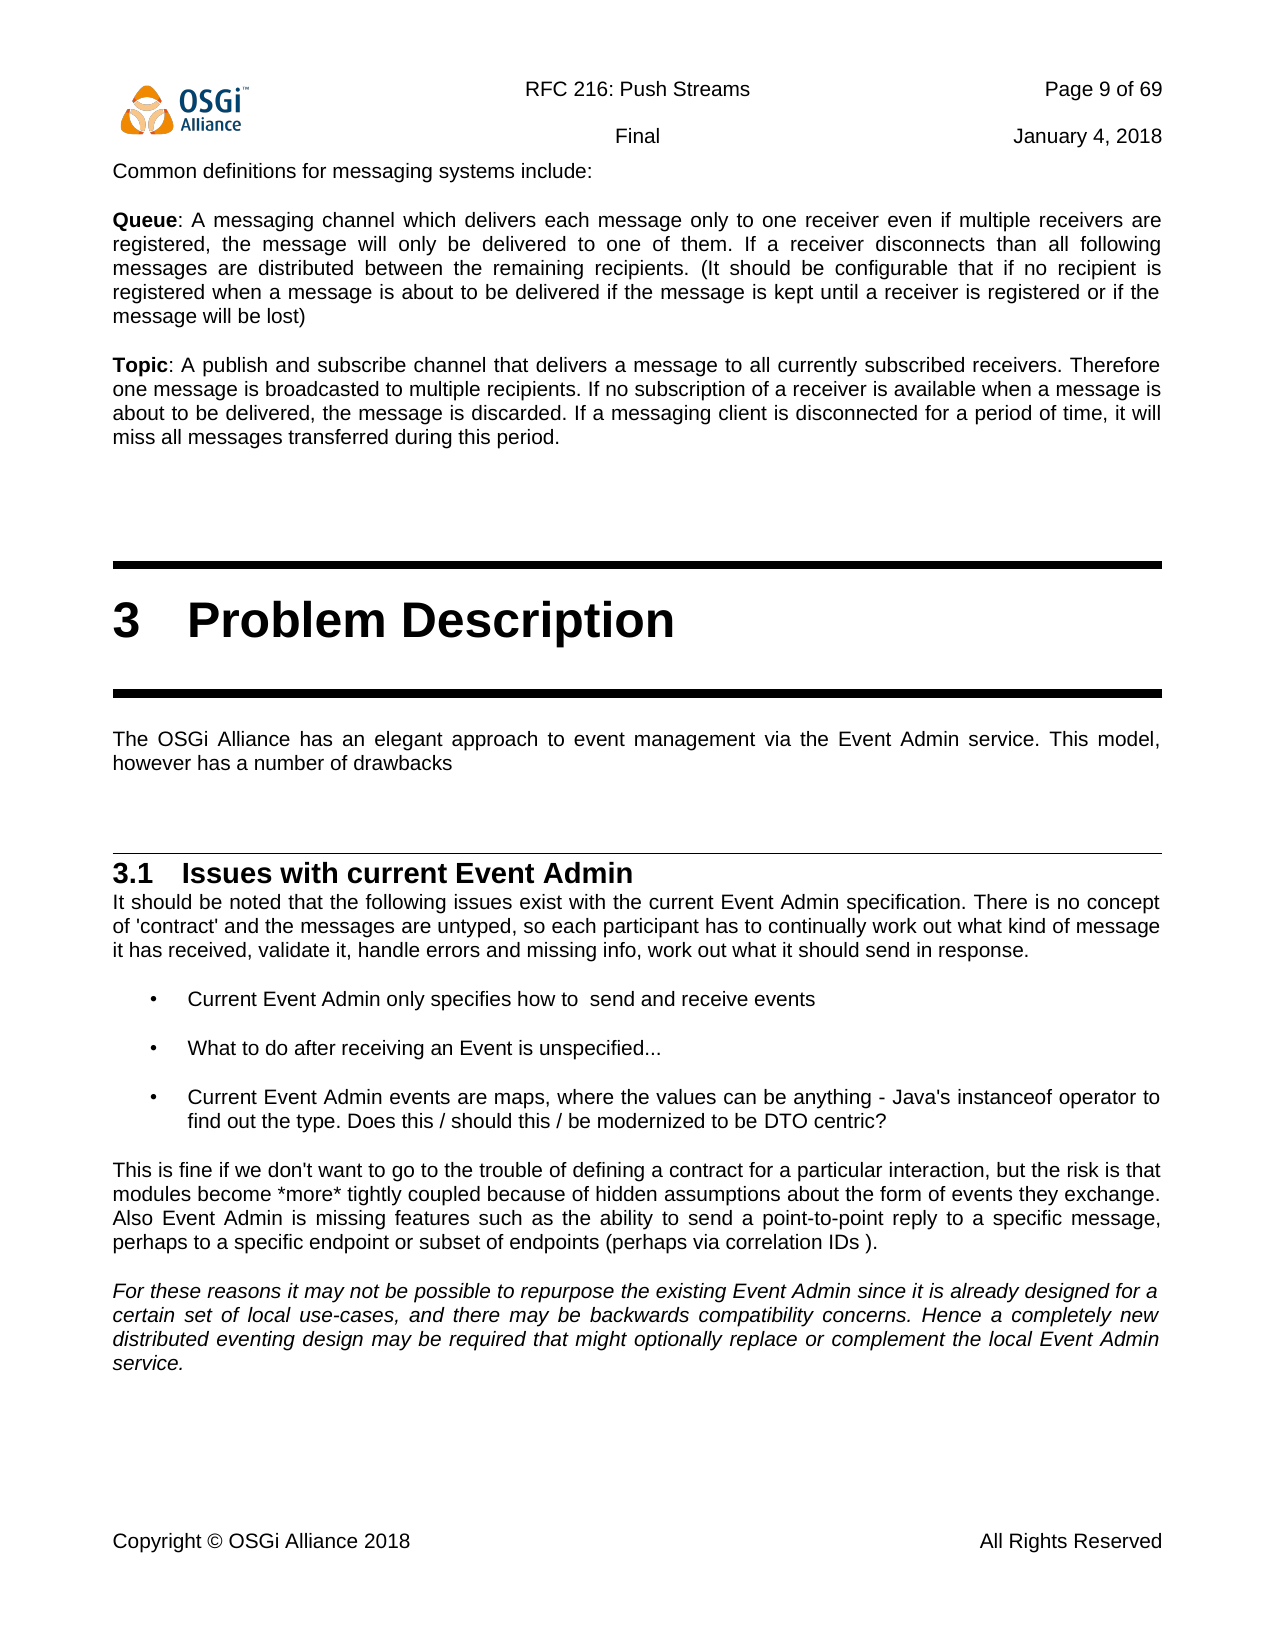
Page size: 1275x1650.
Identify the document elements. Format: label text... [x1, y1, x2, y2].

subtitle Problem Description [112, 562, 1162, 698]
list Current Event Admin events are maps, where the values can be anything - Java's instanceof operator to find out the type. Does this / should this / be modernized to be DTO centric? [150, 1084, 1162, 1133]
text Common definitions for messaging systems include: [112, 159, 1162, 183]
text Topic: A publish and subscribe channel that delivers a message to all currently subscribed receivers. Therefore one message is broadcasted to multiple recipients. If no subscription of a receiver is available when a message is about to be delivered, the message is discarded. If a messaging client is disconnected for a period of time, it will miss all messages transferred during this period. [112, 353, 1162, 448]
text For these reasons it may not be possible to repurpose the existing Event Admin since it is already designed for a certain set of local use-cases, and there may be backwards compatibility concerns. Hence a completely new distributed eventing design may be required that might optionally replace or complement the local Event Admin service. [112, 1278, 1162, 1374]
subtitle Issues with current Event Admin [112, 854, 1162, 889]
text This is fine if we don't want to go to the trouble of defining a contract for a particular interaction, but the risk is that modules become *more* tightly coupled because of hidden assumptions about the form of events they exchange. Also Event Admin is missing features such as the ability to send a point-to-point reply to a specific message, perhaps to a specific endpoint or subset of endpoints (perhaps via correlation IDs ). [112, 1158, 1162, 1253]
text The OSGi Alliance has an elegant approach to event management via the Event Admin service. This model, however has a number of drawbacks [112, 727, 1162, 775]
text It should be noted that the following issues exist with the current Event Admin specification. There is no concept of 'contract' and the messages are untyped, so each participant has to continually work out what kind of message it has received, validate it, handle errors and missing info, work out what it should send in response. [112, 889, 1162, 961]
list What to do after receiving an Event is unspecified... [150, 1036, 1162, 1059]
list Current Event Admin only specifies how to send and receive events [150, 986, 1162, 1011]
text Queue: A messaging channel which delivers each message only to one receiver even if multiple receivers are registered, the message will only be delivered to one of them. If a receiver disconnects than all following messages are distributed between the remaining recipients. (It should be configurable that if no recipient is registered when a message is about to be delivered if the message is kept until a receiver is registered or if the message will be lost) [112, 208, 1162, 328]
picture [113, 78, 257, 142]
